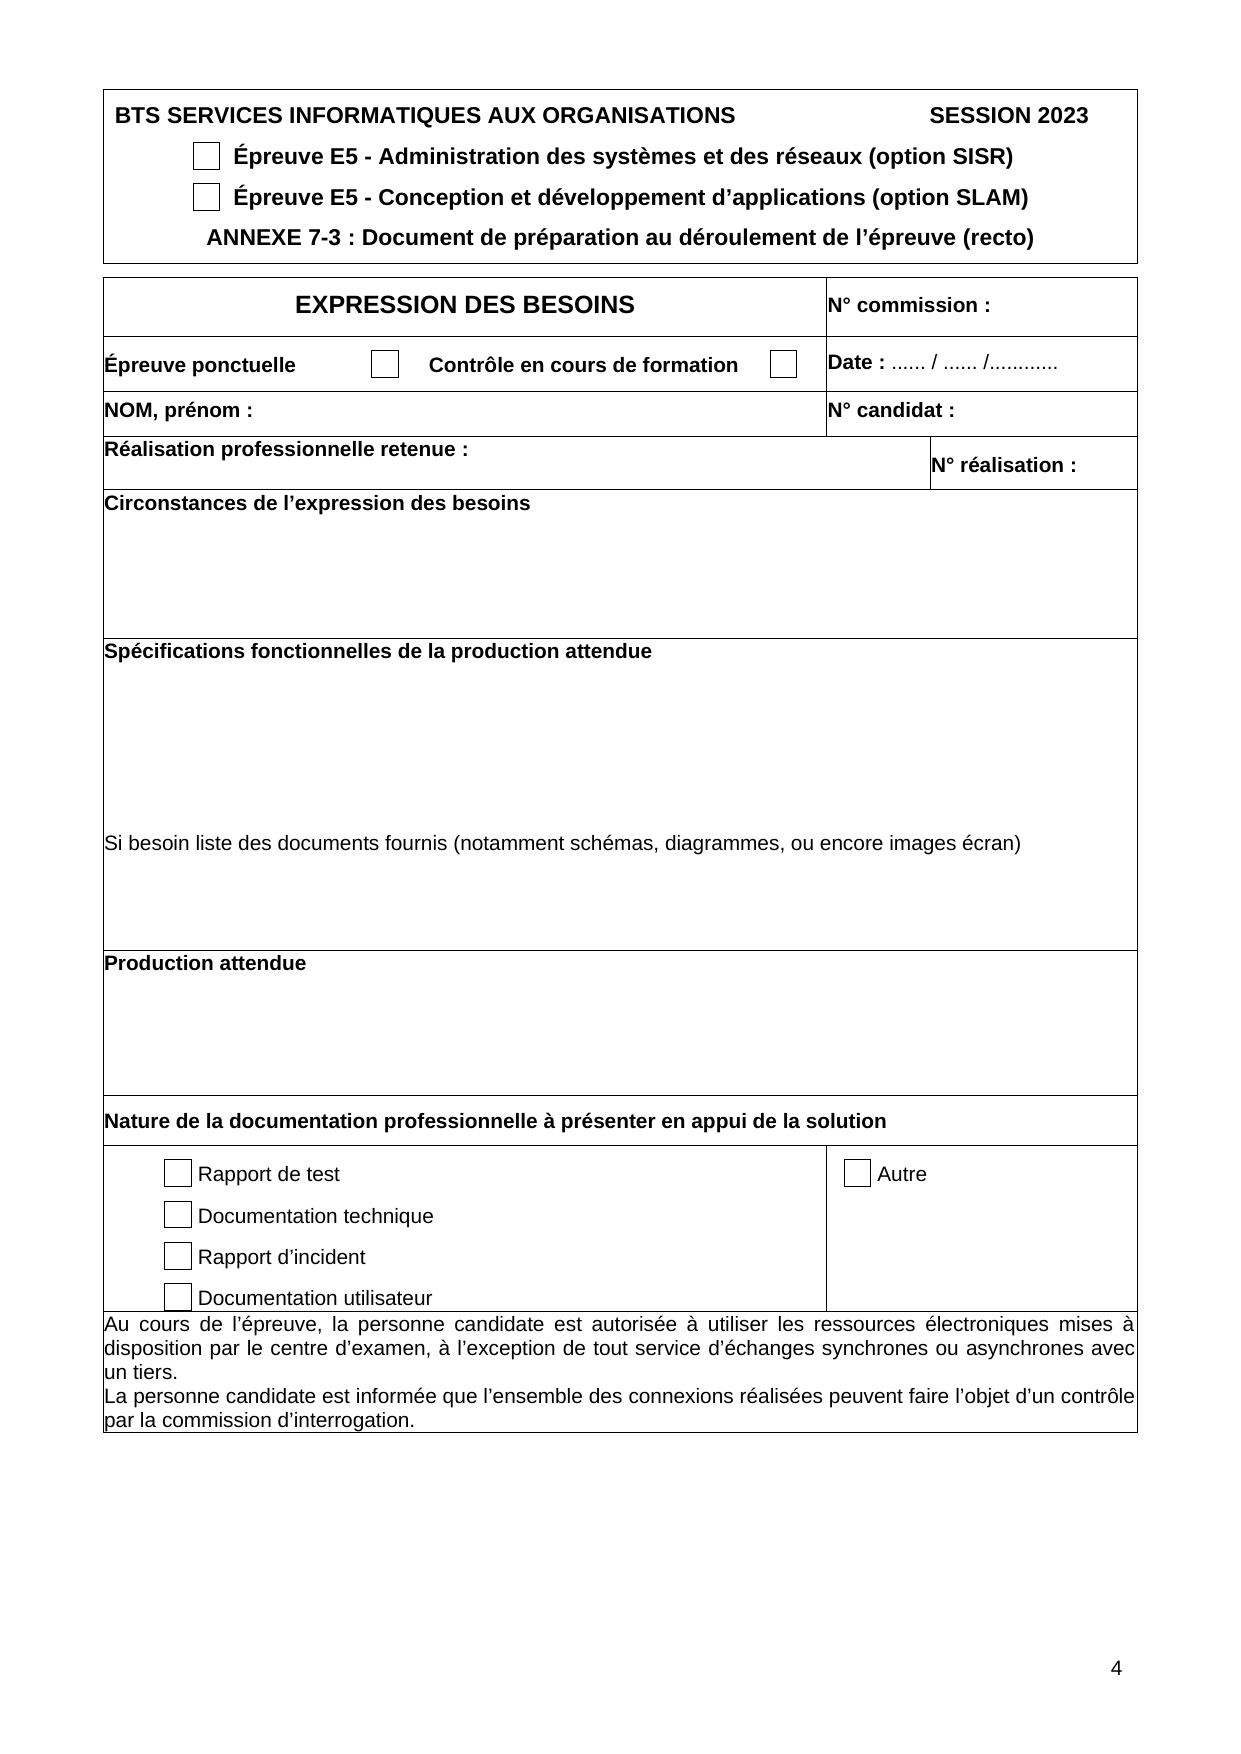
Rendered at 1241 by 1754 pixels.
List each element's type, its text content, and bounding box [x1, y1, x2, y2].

table_cell Spécifications fonctionnelles de la production attendue Si besoin liste des documents fournis (notamment schémas, diagrammes, ou encore images écran) [104, 639, 1137, 950]
table_cell Production attendue [104, 951, 1137, 1095]
table_header EXPRESSION DES BESOINS [104, 278, 826, 336]
table_cell Réalisation professionnelle retenue : [104, 437, 930, 489]
table_cell N° réalisation : [931, 437, 1137, 489]
table_cell Épreuve ponctuelle [104, 337, 428, 391]
table_header BTS Services informatiques aux organisations SESSION 2023 Épreuve E5 - Administration des systèmes et des réseaux (option SISR) Épreuve E5 - Conception et développement d’applications (option SLAM) ANNEXE 7-3 : Document de préparation au déroulement de l’épreuve (recto) [104, 90, 1137, 262]
table_cell Contrôle en cours de formation [428, 337, 826, 391]
table_cell Rapport de test Documentation technique Rapport d’incident Documentation utilisateur [104, 1146, 826, 1311]
table_header N° commission : [827, 278, 1137, 336]
table_cell NOM, prénom : [104, 392, 826, 436]
table_cell Nature de la documentation professionnelle à présenter en appui de la solution [104, 1096, 1137, 1145]
table_cell Circonstances de l’expression des besoins [104, 490, 1137, 638]
table_cell N° candidat : [827, 392, 1137, 436]
table_cell Autre [827, 1146, 1137, 1311]
table_cell Au cours de l’épreuve, la personne candidate est autorisée à utiliser les ressources électroniques mises à disposition par le centre d’examen, à l’exception de tout service d’échanges synchrones ou asynchrones avec un tiers. La personne candidate est informée que l’ensemble des connexions réalisées peuvent faire l’objet d’un contrôle par la commission d’interrogation. [104, 1312, 1137, 1432]
table_cell Date : ...... / ...... /............ [827, 337, 1137, 391]
